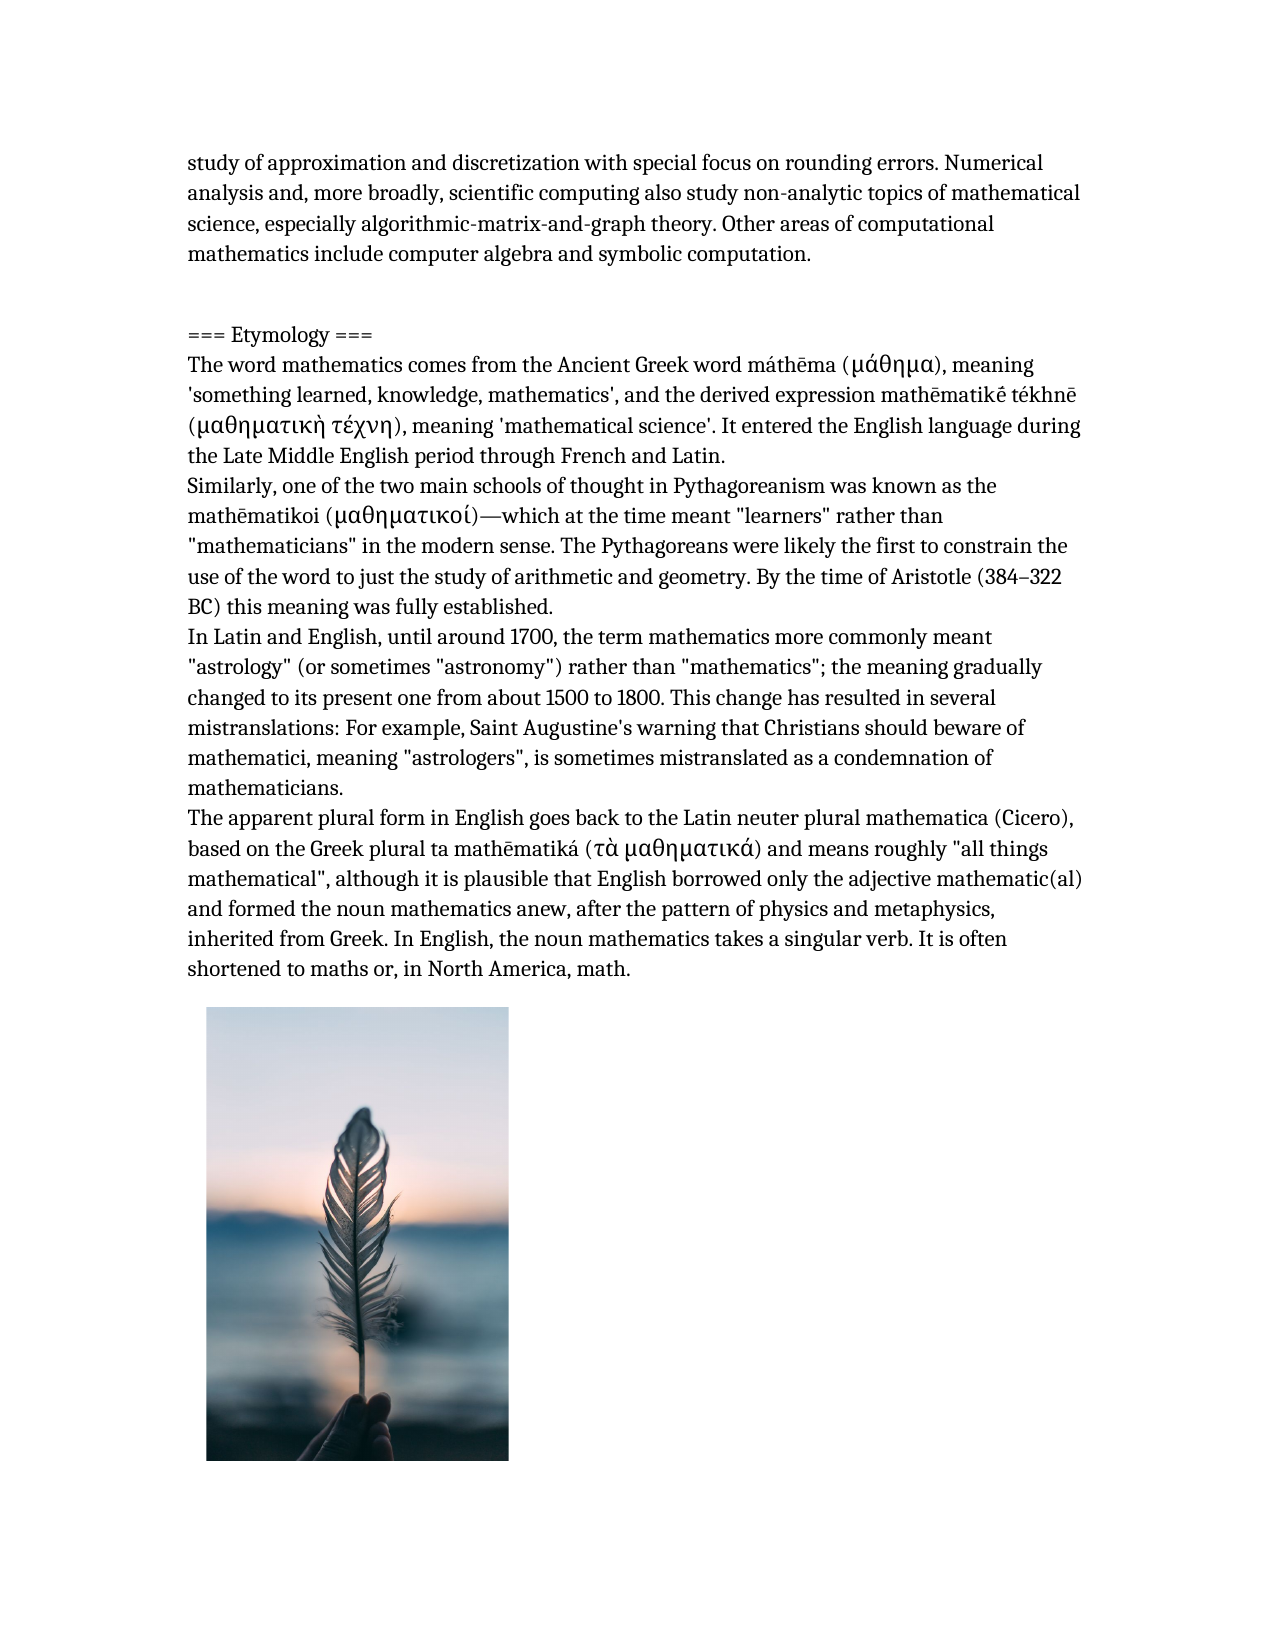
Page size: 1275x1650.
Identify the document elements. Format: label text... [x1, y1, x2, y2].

text === Etymology === The word mathematics comes from the Ancient Greek word máthēma (μάθημα), meaning 'something learned, knowledge, mathematics', and the derived expression mathēmatikḗ tékhnē (μαθηματικὴ τέχνη), meaning 'mathematical science'. It entered the English language during the Late Middle English period through French and Latin. Similarly, one of the two main schools of thought in Pythagoreanism was known as the mathēmatikoi (μαθηματικοί)—which at the time meant "learners" rather than "mathematicians" in the modern sense. The Pythagoreans were likely the first to constrain the use of the word to just the study of arithmetic and geometry. By the time of Aristotle (384–322 BC) this meaning was fully established. In Latin and English, until around 1700, the term mathematics more commonly meant "astrology" (or sometimes "astronomy") rather than "mathematics"; the meaning gradually changed to its present one from about 1500 to 1800. This change has resulted in several mistranslations: For example, Saint Augustine's warning that Christians should beware of mathematici, meaning "astrologers", is sometimes mistranslated as a condemnation of mathematicians. The apparent plural form in English goes back to the Latin neuter plural mathematica (Cicero), based on the Greek plural ta mathēmatiká (τὰ μαθηματικά) and means roughly "all things mathematical", although it is plausible that English borrowed only the adjective mathematic(al) and formed the noun mathematics anew, after the pattern of physics and metaphysics, inherited from Greek. In English, the noun mathematics takes a singular verb. It is often shortened to maths or, in North America, math. [187, 292, 1087, 983]
picture [206, 1007, 509, 1461]
text study of approximation and discretization with special focus on rounding errors. Numerical analysis and, more broadly, scientific computing also study non-analytic topics of mathematical science, especially algorithmic-matrix-and-graph theory. Other areas of computational mathematics include computer algebra and symbolic computation. [187, 150, 1087, 267]
